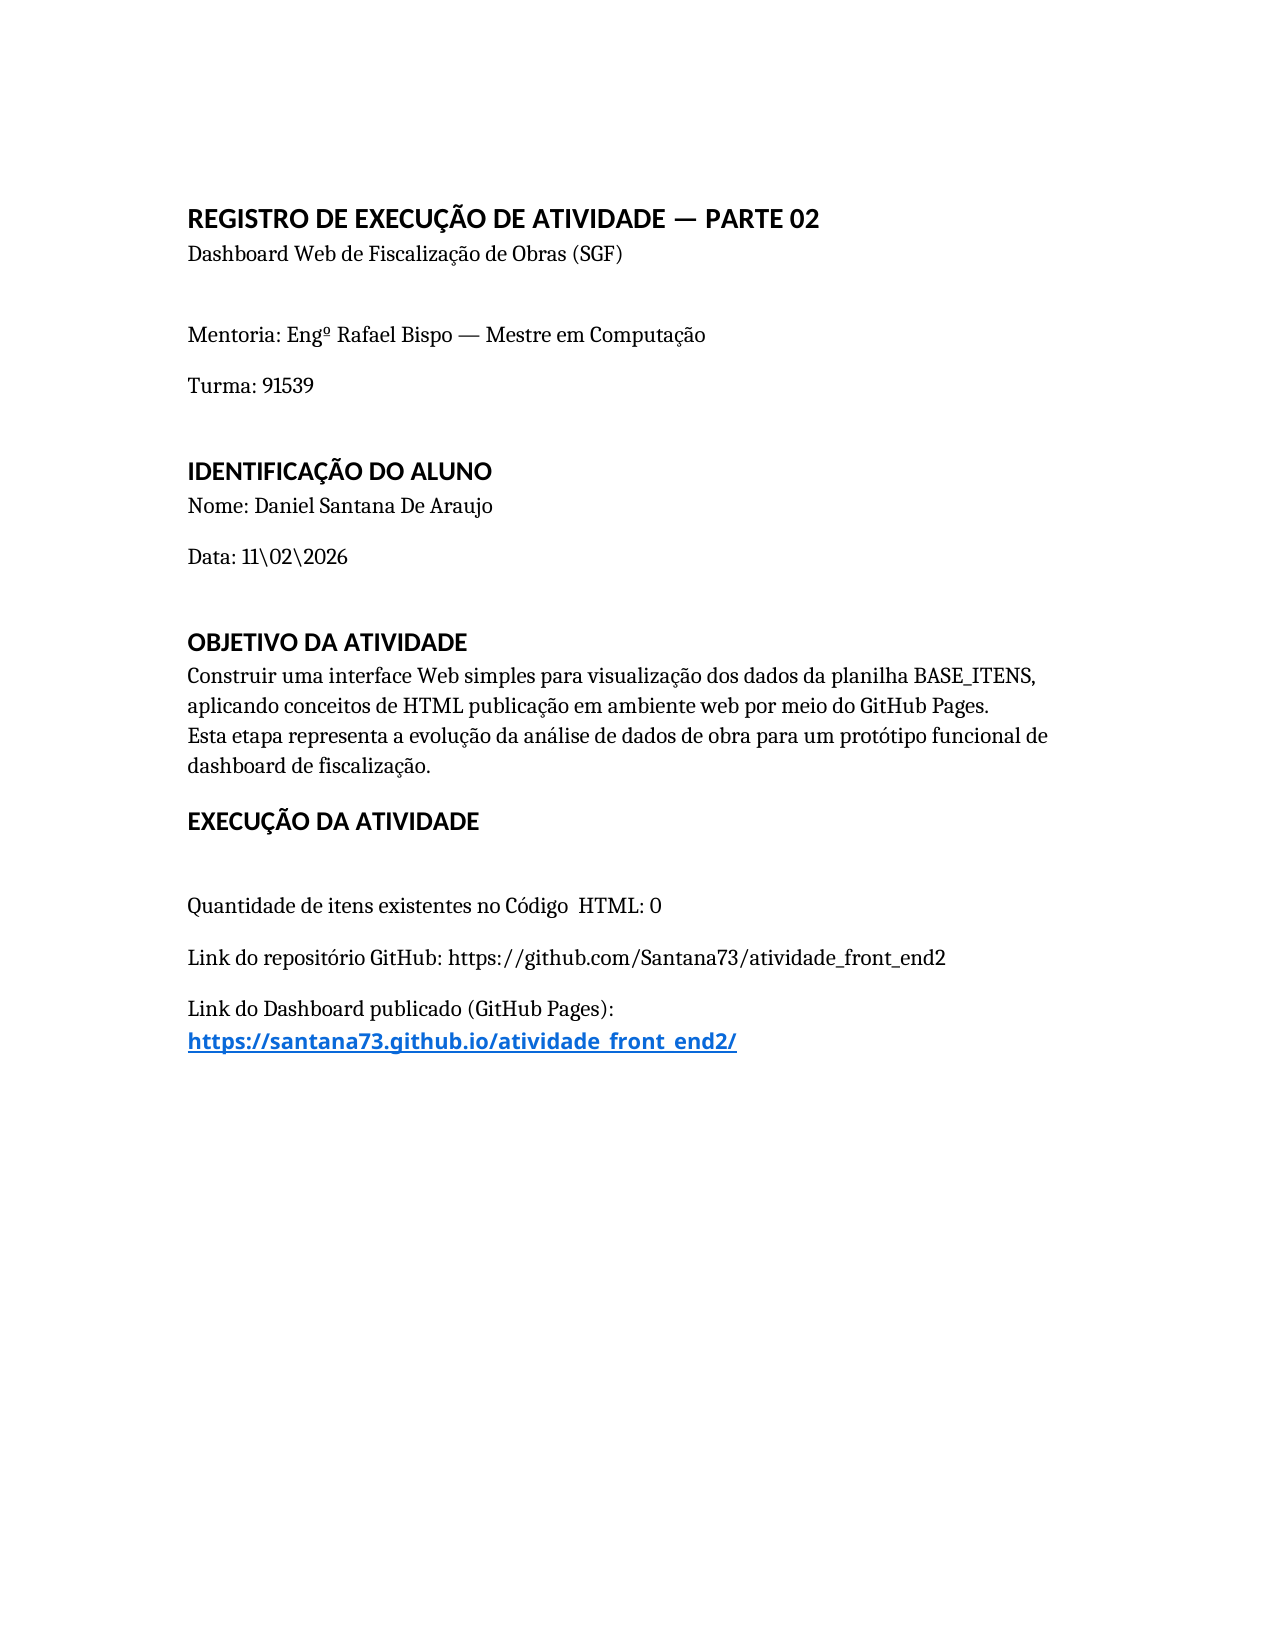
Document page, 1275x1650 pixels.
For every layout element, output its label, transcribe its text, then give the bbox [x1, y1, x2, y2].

subtitle OBJETIVO DA ATIVIDADE [187, 625, 1087, 658]
text Turma: 91539 [187, 373, 1087, 430]
text Link do repositório GitHub: https://github.com/Santana73/atividade_front_end2 [187, 944, 1087, 971]
subtitle REGISTRO DE EXECUÇÃO DE ATIVIDADE — PARTE 02 [187, 200, 1087, 236]
text Construir uma interface Web simples para visualização dos dados da planilha BASE_ITENS, aplicando conceitos de HTML publicação em ambiente web por meio do GitHub Pages. Esta etapa representa a evolução da análise de dados de obra para um protótipo funcional de dashboard de fiscalização. [187, 663, 1087, 779]
subtitle IDENTIFICAÇÃO DO ALUNO [187, 454, 1087, 487]
text Nome: Daniel Santana De Araujo [187, 492, 1087, 519]
text Link do Dashboard publicado (GitHub Pages): https://santana73.github.io/atividade_front_end2/ [187, 995, 1087, 1086]
text Quantidade de itens existentes no Código HTML: 0 [187, 893, 1087, 919]
text Mentoria: Engº Rafael Bispo — Mestre em Computação [187, 322, 1087, 348]
subtitle EXECUÇÃO DA ATIVIDADE [187, 804, 1087, 837]
text Data: 11\02\2026 [187, 543, 1087, 600]
text Dashboard Web de Fiscalização de Obras (SGF) [187, 241, 1087, 297]
